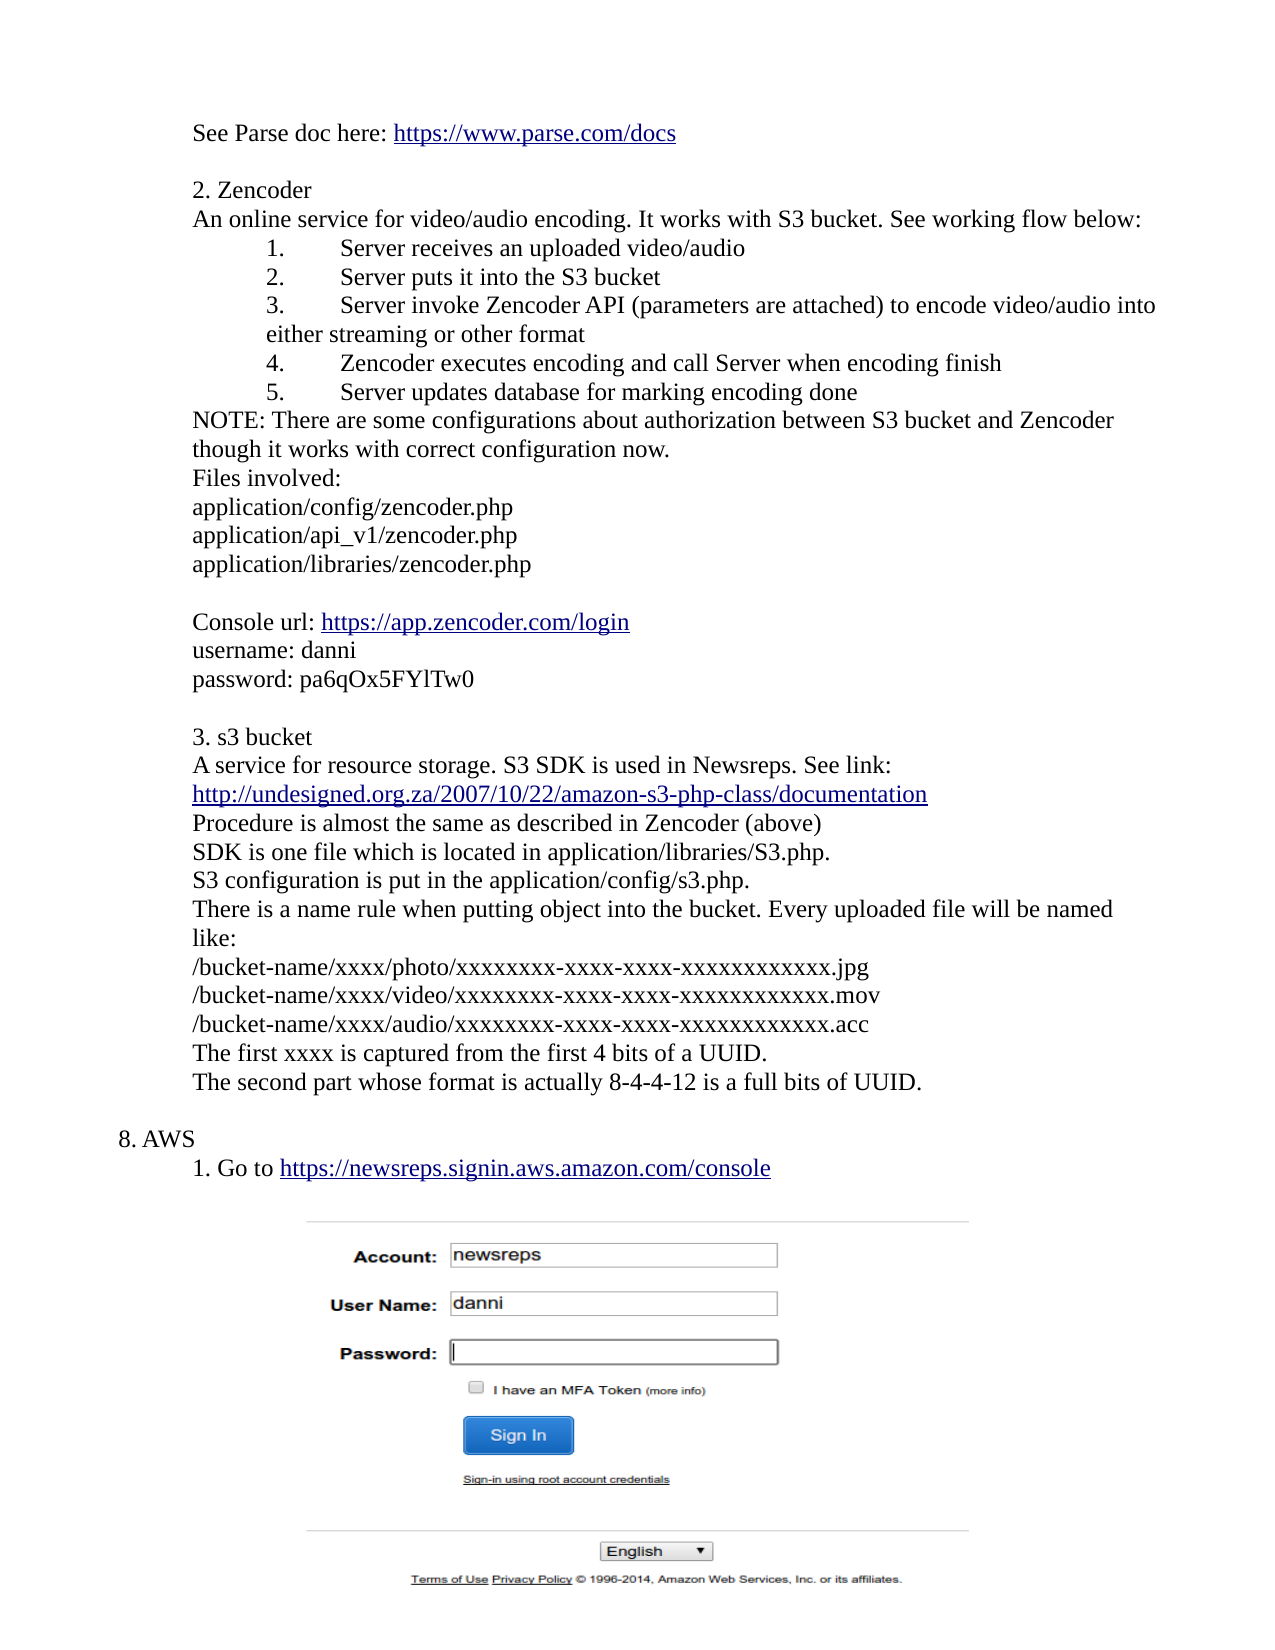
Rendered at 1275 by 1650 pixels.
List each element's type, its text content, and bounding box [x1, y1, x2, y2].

text /bucket-name/xxxx/photo/xxxxxxxx-xxxx-xxxx-xxxxxxxxxxxx.jpg [192, 952, 1157, 981]
list Server updates database for marking encoding done [266, 377, 1157, 406]
text There is a name rule when putting object into the bucket. Every uploaded file will be named like: [192, 894, 1157, 952]
text 3. s3 bucket [192, 722, 1157, 751]
text An online service for video/audio encoding. It works with S3 bucket. See working flow below: [192, 204, 1157, 233]
text SDK is one file which is located in application/libraries/S3.php. [192, 837, 1157, 866]
list Server receives an uploaded video/audio [266, 233, 1157, 262]
text 1. Go to https://newsreps.signin.aws.amazon.com/console [118, 1153, 1157, 1182]
text A service for resource storage. S3 SDK is used in Newsreps. See link: http://undesigned.org.za/2007/10/22/amazon-s3-php-class/documentation [192, 751, 1157, 808]
text application/api_v1/zencoder.php [192, 521, 1157, 549]
text /bucket-name/xxxx/video/xxxxxxxx-xxxx-xxxx-xxxxxxxxxxxx.mov [118, 981, 1157, 1009]
text username: danni [192, 636, 1157, 664]
text Procedure is almost the same as described in Zencoder (above) [192, 808, 1157, 837]
text /bucket-name/xxxx/audio/xxxxxxxx-xxxx-xxxx-xxxxxxxxxxxx.acc [118, 1009, 1157, 1038]
text The second part whose format is actually 8-4-4-12 is a full bits of UUID. [118, 1067, 1157, 1096]
text 2. Zencoder [192, 176, 1157, 204]
text NOTE: There are some configurations about authorization between S3 bucket and Zencoder though it works with correct configuration now. [192, 406, 1157, 463]
text application/config/zencoder.php [192, 492, 1157, 521]
list Server puts it into the S3 bucket [266, 262, 1157, 291]
list Server invoke Zencoder API (parameters are attached) to encode video/audio into either streaming or other format [266, 291, 1157, 348]
list Zencoder executes encoding and call Server when encoding finish [266, 348, 1157, 377]
text 8. AWS [118, 1124, 1157, 1153]
text S3 configuration is put in the application/config/s3.php. [192, 866, 1157, 894]
text application/libraries/zencoder.php [192, 549, 1157, 578]
text See Parse doc here: https://www.parse.com/docs [192, 118, 1157, 147]
text Files involved: [192, 463, 1157, 492]
text password: pa6qOx5FYlTw0 [192, 664, 1157, 693]
text Console url: https://app.zencoder.com/login [192, 607, 1157, 636]
text The first xxxx is captured from the first 4 bits of a UUID. [118, 1038, 1157, 1067]
